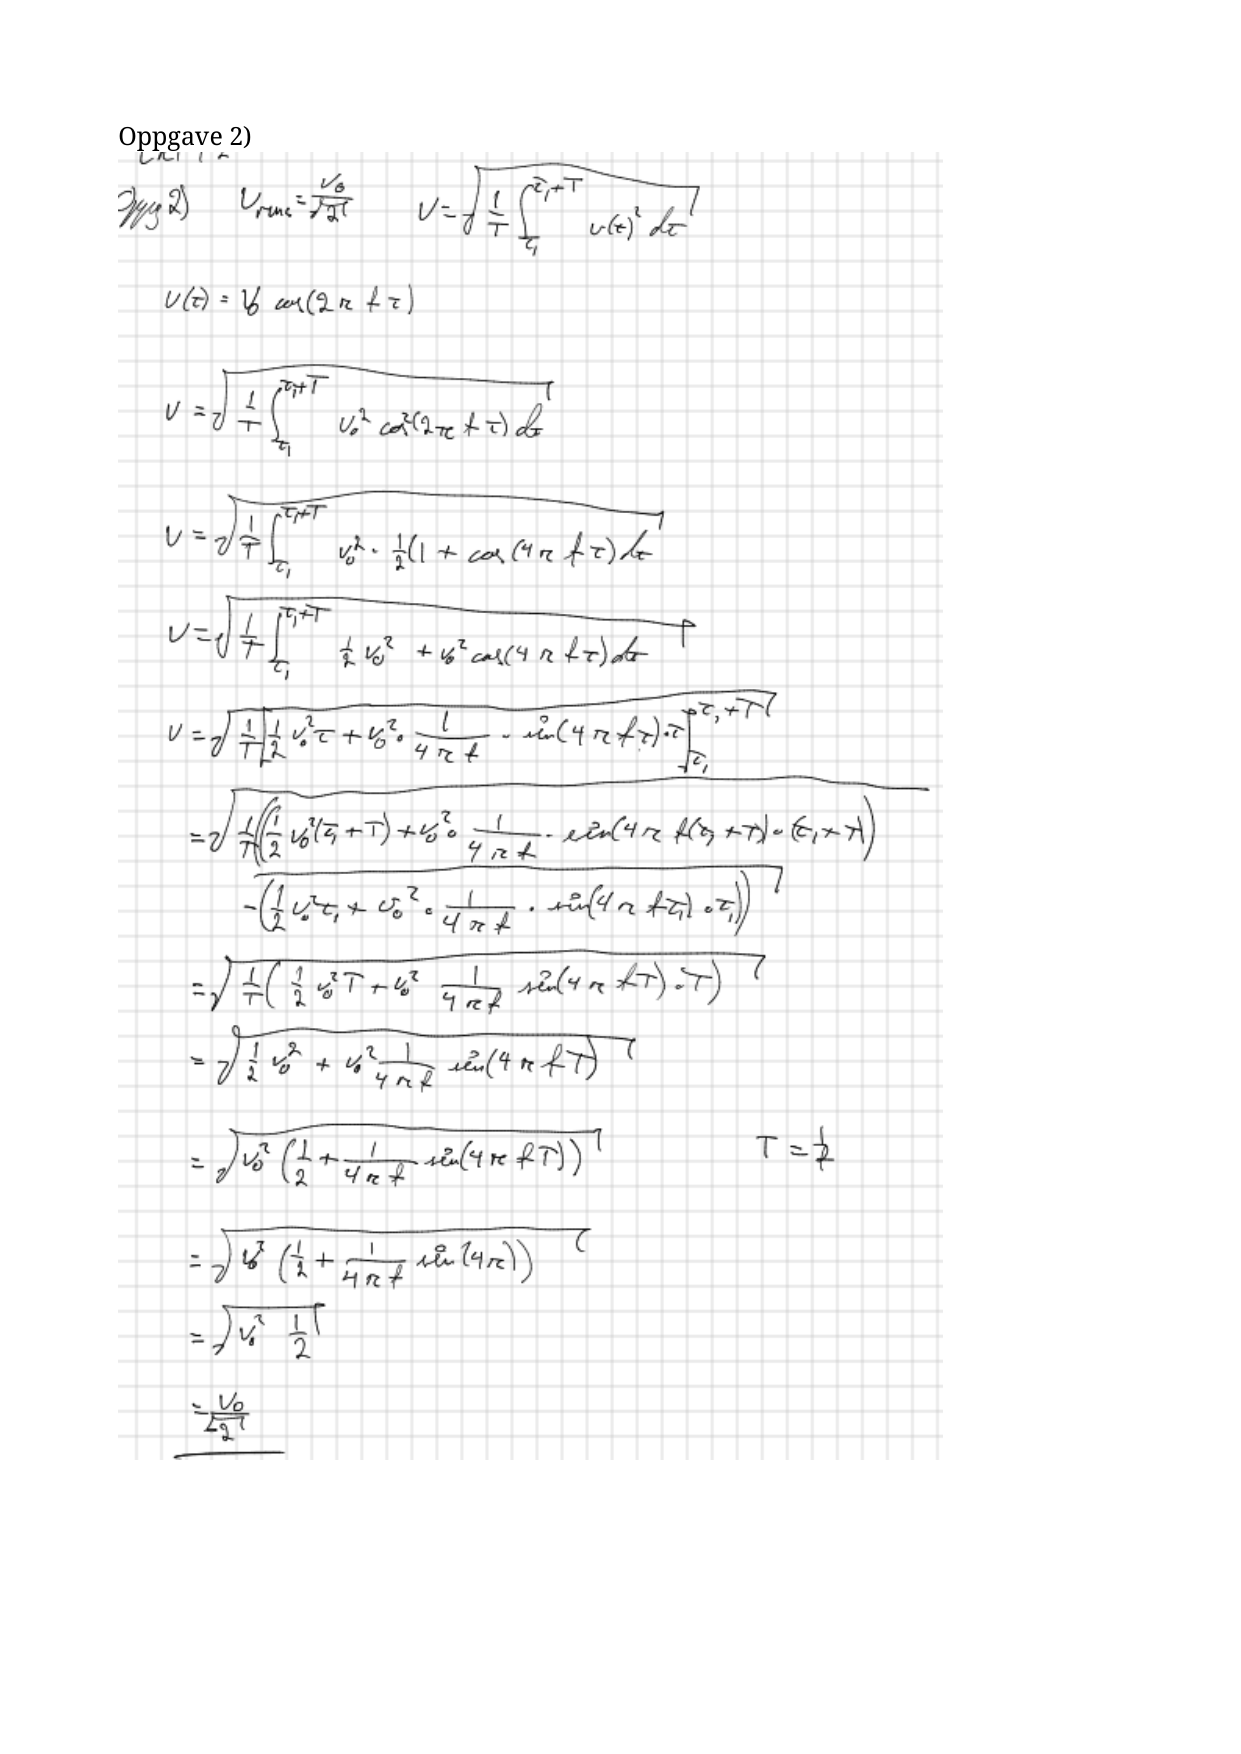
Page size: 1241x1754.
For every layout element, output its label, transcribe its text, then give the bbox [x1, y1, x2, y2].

picture [118, 152, 943, 1460]
text Oppgave 2) [118, 118, 1122, 152]
